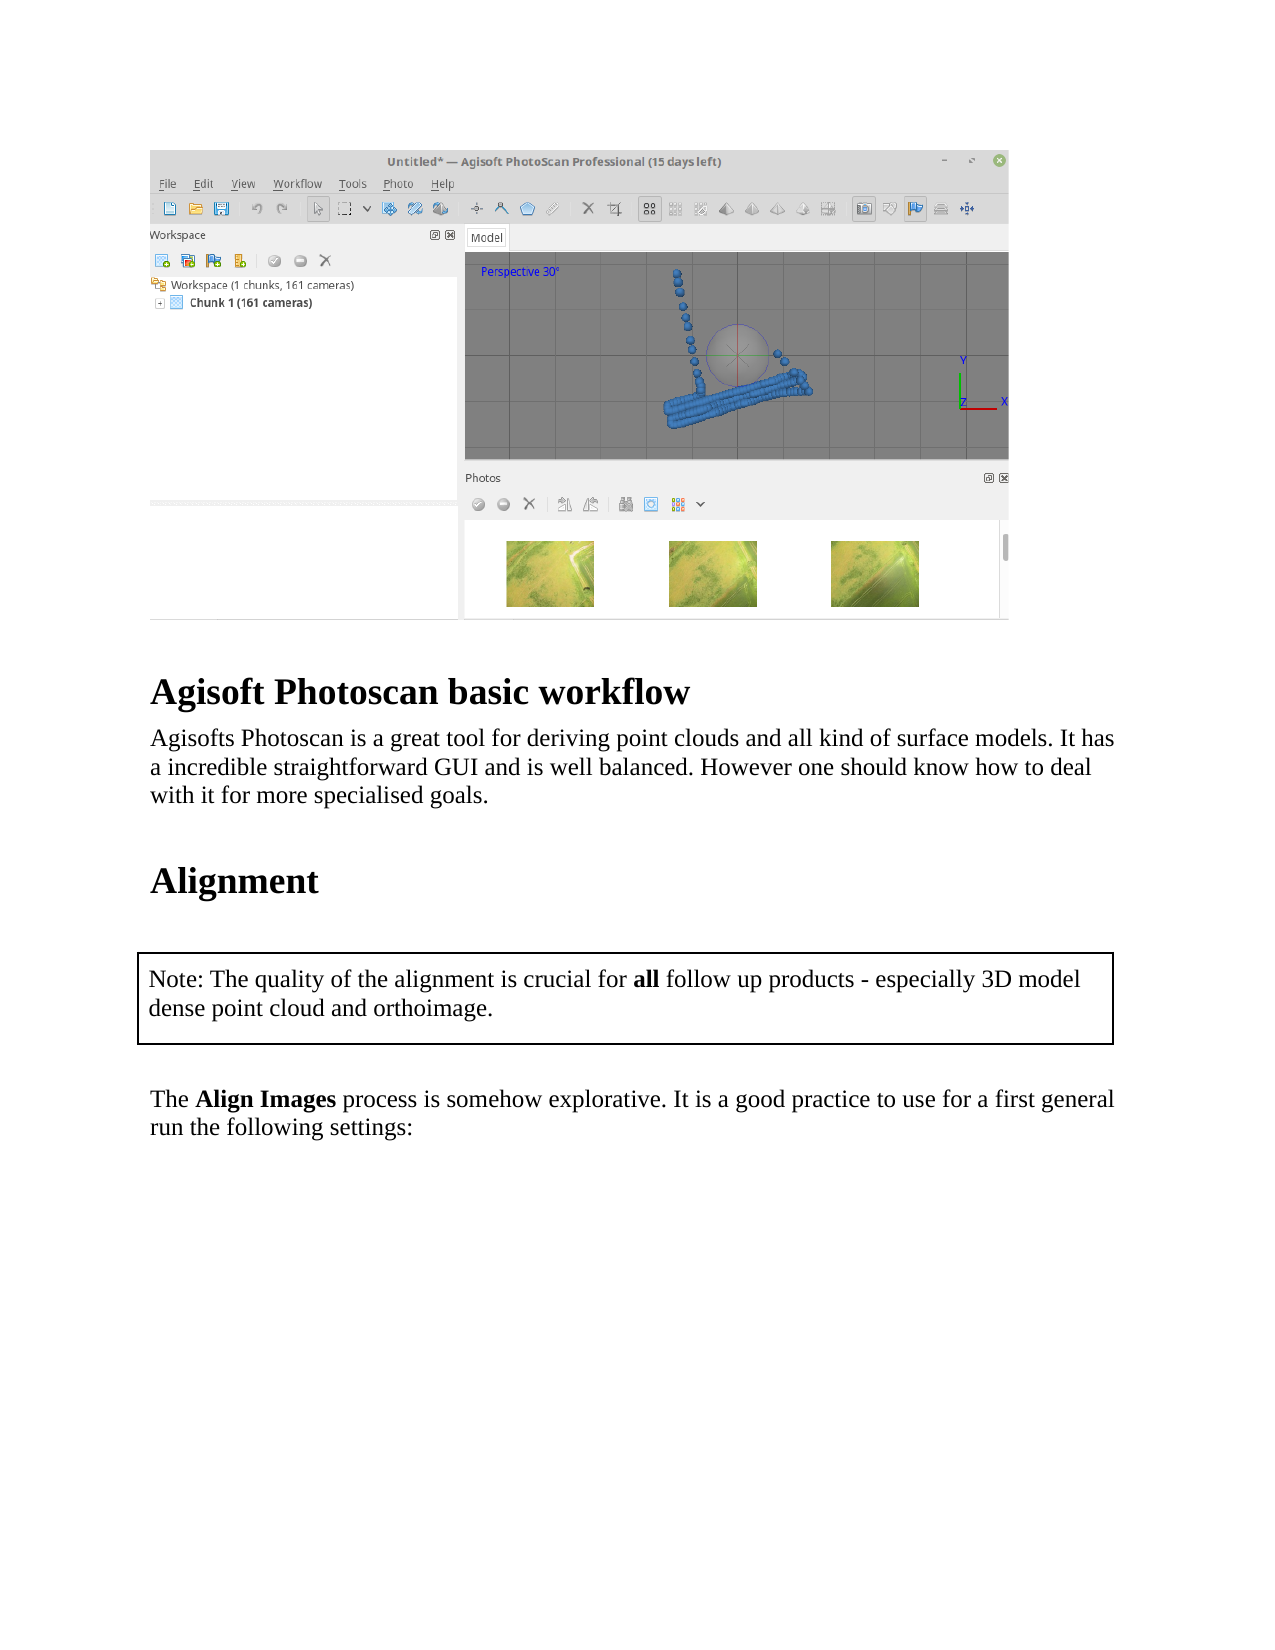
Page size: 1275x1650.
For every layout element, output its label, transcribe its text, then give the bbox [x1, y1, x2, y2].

text The Align Images process is somehow explorative. It is a good practice to use for a first general run the following settings: [150, 1084, 1125, 1141]
picture [150, 150, 1009, 620]
text Agisofts Photoscan is a great tool for deriving point clouds and all kind of surface models. It has a incredible straightforward GUI and is well balanced. However one should know how to deal with it for more specialised goals. [150, 723, 1125, 809]
table_header Note: The quality of the alignment is crucial for all follow up products - especially 3D model dense point cloud and orthoimage. [139, 954, 1112, 1042]
text Agisoft Photoscan basic workflow [150, 669, 1125, 713]
text Alignment [150, 859, 1125, 902]
